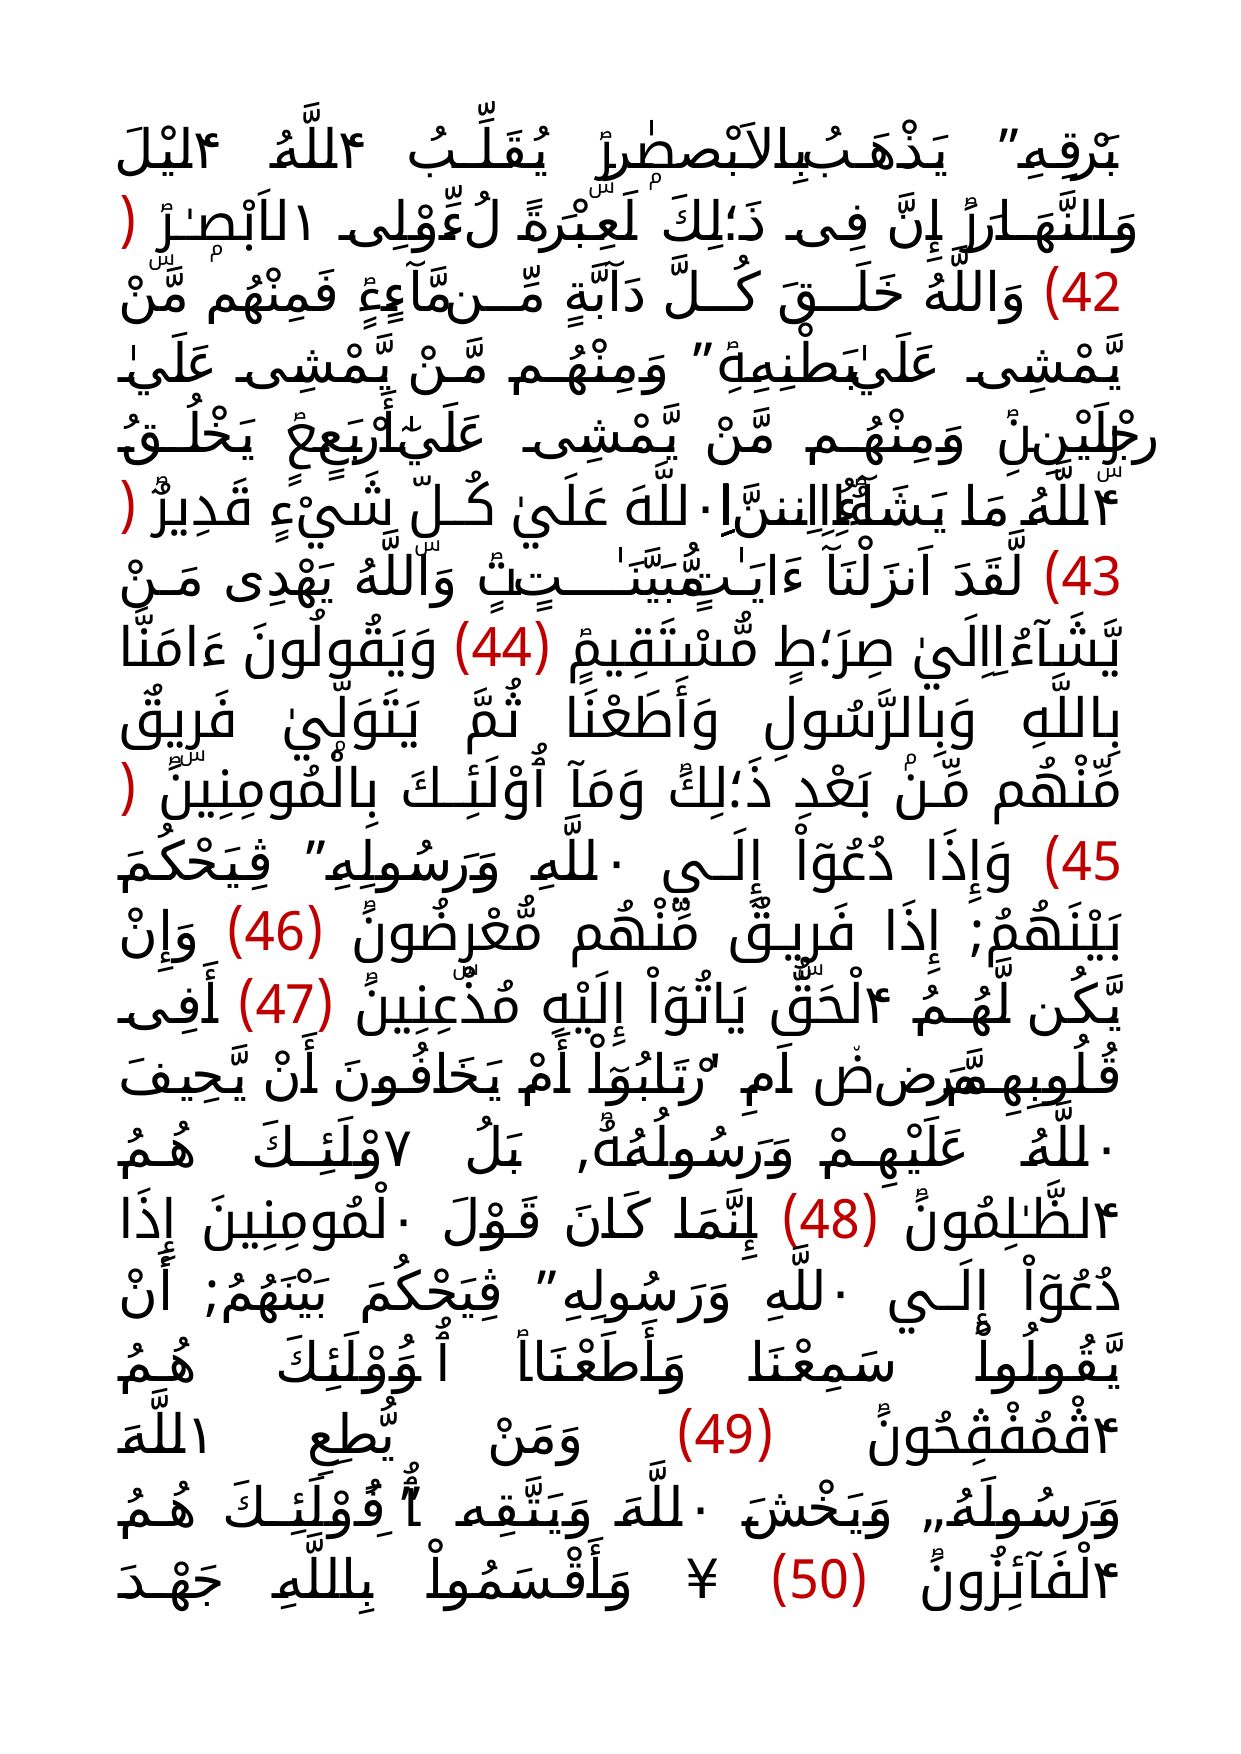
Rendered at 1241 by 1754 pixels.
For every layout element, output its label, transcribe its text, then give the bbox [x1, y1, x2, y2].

text وَاللَّهُ غَفُورٌ رَّحِيم٘ؐ (22) اِنَّ ۰لذِينَ يَرْمُونَ ۰ڤْمُحْصَنَـٰتِ ۱لْغَـٰفِچَتِ ۱لْمُومِنَـٰتِ لُعِنُواْ فِى ۱لدُّنْيۭا وَالاَخِرَةِ وَلَهُمْ عَذَاب٘ عَظِيمٌ (23) يَوْمَ تَشْهَدُ عَلَيْهِمُ; أَلْسِنَتُهُمْ وَأَيْدِيهِمْ وَأَرْجُلُهُم بِمَا كَانُواْ يَعْمَلُونَؐ (24) يَوْمَئِذٍ يُوَفِّيهِمُ ۴للَّهُ دِينَهُمُ ۴لْحَقَّؐ وَيَعْلَمُونَ أَنننَّ ۰للَّهَ هُوَ ۰لْحَقُّ ۴لْمُبِينُؐ (25) ۴لْخَبِيثَـٰــتُ ڤِڤْخَبِيثِينَ وَالْخَبِيثُونَ ڤِڤْخَبِيثَـٰــتِؐ وَالطَّيِّبَـٰــتُ لِلطَّيِّبِينَ وَالطَّيِّبُونَ لِلطَّيِّبَـٰــتِؐ ٱُوْلَئِكَ مُبَرَّءُونَ مِمَّا يَقُولُونَؐ لَهُم مَّغْفِرَةٌ وَرۣزْقٌ كَرۣيمٌؐ (26) يَـٰٓأَيُّهَا ۰لذِيــنَ ءَامَنُواْ لاَ تَدْخُلُواْ بُيُوتاٗ غَيْرَ بُيُوتِكُمْ حَتَّــيٰ تَسْتَانِسُواْ وَتُسَلِّمُواْ عَلَــيٰٓ أَهْلِهَاؐ ذَ؛لِكُمْ خَيْرٌ لَّكُمْ لَعَلَّكُمْ تَذَّكَّرُونَؐ (27) فَإِن لَّمْ تَجِدُواْ فِيهَآ أَحَداً فَلاَ تَدْخُلُوهَا حَتَّيٰ يُوذَنَ لَكُمْؐ وَإِن قِيــلَ لَكُمُ èرْجِعُواْ فَارْجِعُواْ هُوَ أَزْكۭــيٰ لَكُمْؐ وَاللَّهُ بِمَا تَعْمَلُونَ عَلِيمٌؐ (28) لَّيْــسَ عَلَيْكُمْ جُنَاح٘ اَن تَدْخُلُواْ بُيُوتاٗ غَيْرَ مَسْكُونَةٍ فِيهَا مَتَـٰعٌ لَّكُمْؐ وَاللَّهُ يَعْلَمُ مَا تُبْدُونَ وَمَا تَكْتُمُونَؐ (29) ® قُـل لِّلْمُومِنِينَ يَغُضُّواْ مِنَ اَبْصۭـٰرۣهِمْ وَيَحْفَظُواْ فُرُوجَهُمْ ذَ؛لِــكَ أَزْكۭــيٰ لَهُمُؐ; إِنننَّ ۰للَّهَ خَبِيرٛ بِمَا يَصْنَعُونَؐ (30) وَقُل لِّلْمُومِنَـٰــتِ يَغْضُضْنَ مِنَ اَبْصۭـٰرۣهِنَّ وَيَحْفَظْنَ فُرُوجَهُنَّؐ وَلاَ يُبْدِينَ زۣينَتَهُنَّ إِلاَّ مَا ظَهَرَ مِنْهَاؐ وَلْيَضْرۣبْــنَ بِخُمُرۣهِــنَّ عَلَــيٰ جُيُوبِهِنَّؐ وَلاَ يُبْدِينَ زۣينَتَهُنَّ إِلاَّ لِبُعُولَتِهِنَّ أَوَ —ابَآئِهِنَّ أَوَ —ابَآءِ بُعُولَتِهِنَّ أَوَ اَبْنَآئِهِنَّ أَوَ اَبْنَآءِ بُعُولَتِهِنَّ أَوۣ اِخْوَ؛نِهِنَّ أَوْ بَنِىٓ إِخْوَ؛نِهِنَّ أَوْ بَنِىٓ أَخَوَ؛تِهِنَّ أَوْ نِسَآئِهِنَّ أَوْ مَا مَلَكَتَ اَيْمَـٰنُهُنَّ أَوۣ ۱لتَّـٰبِعِيــنَ غَيْرۣ ٱُوْلِى ۱لِارْبَةِ مِنَ ۰لرّۣجَالِ أَوۣ ۱لطِّفْلِ ۱لذِينَ لَمْ يَظْهَرُواْ عَلَيٰ عَوْرَ؛تِ ۱لنِّسَآءِؐ وَلاَ يَضْرۣبْنَ بِأَرْجُلِهِنَّ لِيُعْلَمَ مَا يُخْفِينَ مِن زۣينَتِهِنَّؐ وَتُوبُوٓاْ إِلَــي ۰للَّهِ جَمِيعاٗ اَيُّهَ ۰لْمُومِنُونَ لَعَلَّكُمْ تُفْڤِحُونَؐ (31) وَأَنكِحُواْ ۴لاَيَـٰمۭيٰ مِنكُمْ وَاڤصَّـٰڤِحِينَ مِنْ عِبَادِكُمْ وَإِمَآئِكُمُؐ; إِنْ يَّكُونُواْ فُقَرَآءَ يُغْنِهِمُ ۴للَّهُ مِـن فَضْلِهِؐ” وَاللَّهُ وَ؛سِع٘ عَلِيمٌؐ (32) وَلْيَسْتَعْفِفِ ۱لذِيــنَ لاَ يَجِدُونَ نِكَاحاٗ حَتَّيٰ يُغْنِيَهُمُ ۴للَّهُ مِـن فَضْلِهِؐ” وَالذِينَ يَبْتَغُونَ ۰لْكِتَـٰــبَ مِمَّا مَلَكَــتَ اَيْمَـٰنُكُمْ فَكَاتِبُوهُمُ; إِنْ عَلِمْتُمْ فِيهِمْ خَيْراًؐ وَءَاتُوهُم مِّــن مَّالِ ۱للَّهِ ۱ﻟـذِىٓ ءَاتۭيٰكُمْؐ وَلاَ تُكْرۣهُواْ فَتَيَـٰتِكُمْ عَلَي ۰لْبِغَآءِ انَ اَرَدْنَ تَحَصُّناً لِّتَبْتَغُواْ عَرَضضضَ ۰لْحَيَوٰةِ ۱لدُّنْيۭاؐ وَمَنْ يُّكْرۣههُّنَّ فَإِنَّ ۰للَّهَ مِنۢ بَعْدِ إِكْرَ؛هِهِــنَّ غَفُورٌ رَّحِيمٌؐ (33) وَلَقَدَ اَنزَلْنَآ إِلَيْكُمُ; ءَايَـٰتٍ مُّبَيَّنَـٰــتٍ وَمَثَلًا مِّــنَ ۰لذِيــنَ خَلَوْاْ مِن قَبْلِكُمْ وَمَوْعِظَةً لِّلْمُتَّقِينَؐ (34) © ۰للَّهُ نُورُ ۴لسَّمَـٰوَ؛تتتِ وَالاَرْضضضِؐ مَثَلُ نُورۣهِ” كَمِشْكَوٰةٍ فِيهَا مِصْبَاح٘ؐ ۱لْمِصْبَاحُ فِى زُجَاجَةٖؐ ۱لزُّجَاجَةُ كَأَنَّهَا كَوْكَــبٌ دُرّۣيٌّ يُوقَدُ مِــن شَجَرَةٍ مُّبَـٰرَكَةٍ زَيْتُونَةٍ لاَّ شَرْقِيَّةٍ وَلاَ غَرْبِيَّةٍ يَكَادُ زَيْتُهَا يُضِىٓءُ وَلَوْ لَمْ تَمْسَسْهُ نَارٌؐ نُّور٘ عَلَيٰ نُورٍؐ يَهْدِى ۱للَّهُ لِنُورۣهِ” مَـنْ يَّشَآءُؐ وَيَضْرۣبُ ۴للَّهُ ۴لاَمْثَـٰلَ لِلنَّاسِؐ وَاللَّهُ بِكُــلّۣ شَيْءٖ عَلِيمٌؐ (35) فِى بُيُوتٖ اَذِنننَ ۰للَّهُ أَن تُرْفَعَ وَيُذْكَرَ فِيهَا "سْمُهُ„ يُسَبِّحُ لَهُ„ فِيهَا بِالْغُدُوّۣ وَالاَصَالِ رۣجَالٌ لاَّ تُلْهِيهِمْ تِجَـٰرَةٌ وَلاَ بَيْع٘ عَن ذِكْرۣ ۱للَّهِ وَإِقَامِ ۱لصَّلَوٰةِ وَإِيتَآءِ ۱لزَّكَوٰةِؐ يَخَافُونَ يَوْماً تَتَقَلَّبُ فِيهِ ۱لْقُلُوبُ وَالاَبْصَـٰرُ (36) ڤِيَجْزۣيَهُمُ ۴للَّهُ أَحْسَــنَ مَا عَمِلُواْ وَيَزۣيدَهُم مِّـن فَضْلِهِؐ” وَاللَّهُ يَرْزُقُ مَـنْ يَّشَآءُ بِغَيْرۣحِسَابٍؐ (37) وَالذِيــنَ كَفَرُوٓاْ أَعْمَـٰلُهُمْ كَسَرَابٙ بِقِيعَةٍ يَحْسِبُهُ ۴لظَّمْـَٔانُ مَآءٗ حَتَّيٰٓ إِذَا جَآءَهُ„ لَمْ يَجِدْهُ شَيْـٔاً وَوَجَدَ ۰للَّهَ عِندَهُ„ فَوَفّۭيٰهُ حِسَابَهُؐ, وَاللَّهُ سَرۣيعُ ۴لْحِسَابِؐ (38) أَوْ كَظُلُمَـٰتٍ فِى بَحْرٍ لُّجِّيٍّ يَغْشۭيٰهُ مَوْجٌ مِّن فَوْقِهِ” مَوْجٌ مِّن فَوْقِهِ” سَحَابٌؐ ظُلُمَـٰتٛ بَعْضُهَا فَوْقَ بَعْضٖؐ اِذَآ أَخْرَجَ يَدَهُ„ لَمْ يَكَدْ يَرۭيٰهَاؐ وَمَن لَّمْ يَجْعَـلِ ۱للَّهُ لَهُ„ نُوراً فَمَا لَهُ„ مِن نُّورٖؐ (39) اَلَمْ تَرَ أَنَّ ۰للَّهَ يُسَبِّحُ لَهُ„ مَن فِى ۱لسَّمَـٰوَ؛تِ وَالاَرْضِ وَالطَّيْرُ صَـٰٓفَّـٰــتٍؐ كُــلٌّ قَدْ عَلِمَ صَلاَتَهُ„ وَتَسْبِيحَهُؐ, وَاللَّهُ عَلِيمٛ بِمَا يَفْعَلُونَؐ (40) وَلِلهِ مُلْــكُ ۴لسَّمَـٰوَ؛تِ وَالاَرْضِؐ وَإِلَي ۰للَّهِ ۱لْمَصِيرُؐ (41) ® أَلَمْ تَرَ أَنننَّ ۰للَّهَ يُزْجِـــى سَحَاباً ثُمَّ يُوَ۬لِّفُ بَيْنَهُ„ ثُمَّ يَجْعَلُهُ„ رُكَاماً فَتَرَي ۰لْوَدْقَ يَخْرُجُ مِنْ خِچَلِهِؐ” وَيُنَزّۣلُ مِنَ ۰لسَّمَآءِ مِن جِبَالٍ فِيهَا مِنۢ بَرَدٍ فَيُصِيبُ بِهِ” مَـنْ يَّشَآءُ وَيَصْرۣفُهُ„ عَن مَّنْ يَّشَآءُؐ يَكَادُ سَنَا بَرْقِهِ” يَذْهَبُ بِالاَبْصۭـٰـرۣؐ يُقَلِّــبُ ۴للَّهُ ۴ليْلَ وَالنَّهَارَؐ إِنَّ فِى ذَ؛لِكَ لَعِبْرَةً لُءِّوْلِى ۱لاَبْصۭـٰـرۣؐ (42) وَاللَّهُ خَلَــقَ كُــلَّ دَآبَّةٍ مِّــن مَّآءٍؐ فَمِنْهُم مَّنْ يَّمْشِى عَلَيٰ بَطْنِهِؐ” وَمِنْهُم مَّـنْ يَّمْشِى عَلَيٰ رۣجْلَيْنِؐ وَمِنْهُم مَّنْ يَّمْشِى عَلَيٰٓ أَرْبَعٍؐ يَخْلُــقُ ۴للَّهُ مَا يَشَآءُؐ اِ۬نننَّ ۰للَّهَ عَلَيٰ كُــلّۣ شَيْءٍ قَدِيرٌؐ (43) لَّقَدَ اَنزَلْنَآ ءَايَـٰتٍ مُّبَيَّنَـٰـــتٍؐ وَاللَّهُ يَهْدِى مَـنْ يَّشَآءُ اِ۬لَيٰ صِرَ؛طٍ مُّسْتَقِيمٍؐ (44) وَيَقُولُونَ ءَامَنَّا بِاللَّهِ وَبِالرَّسُولِ وَأَطَعْنَا ثُمَّ يَتَوَلّۭيٰ فَرۣيقٌ مِّنْهُم مِّـنۢ بَعْدِ ذَ؛لِكَؐ وَمَآ ٱُوْلَئِــكَ بِالْمُومِنِينَؐ (45) وَإِذَا دُعُوٓاْ إِلَــي ۰للَّهِ وَرَسُولِهِ” ڤِيَحْكُمَ بَيْنَهُمُ; إِذَا فَرۣيـقٌ مِّنْهُم مُّعْرۣضُونَؐ (46) وَإِنْ يَّكُن لَّهُمُ ۴لْحَقُّ يَاتُوٓاْ إِلَيْهِ مُذْعِنِينَؐ (47) أَفِى قُلُوبِهِم مَّرَض٘ اَمِ 'رْتَابُوٓاْ أَمْ يَخَافُونَ أَنْ يَّحِيفَ ۰للَّهُ عَلَيْهِمْ وَرَسُولُهُؐ, بَلُ ۷وْلَئِــكَ هُمُ ۴لظَّـٰلِمُونَؐ (48) إِنَّمَا كَانَ قَوْلَ ۰لْمُومِنِينَ إِذَا دُعُوٓاْ إِلَــي ۰للَّهِ وَرَسُولِهِ” ڤِيَحْكُمَ بَيْنَهُمُ; أَنْ يَّقُولُواْ سَمِعْنَا وَأَطَعْنَاؐ وَٱُوْلَئِكَ هُمُ ۴ڤْمُفْڤِحُونَؐ (49) وَمَنْ يُّطِعِ ۱للَّهَ وَرَسُولَهُ„ وَيَخْشَ ۰للَّهَ وَيَتَّقِهِ” فَٱُوْلَئِــكَ هُمُ ۴لْفَآئِزُونَؐ (50) ¥ وَأَقْسَمُواْ بِاللَّهِ جَهْدَ أَيْمَـٰنِهِمْ لَـئِــنَ اَمَرْتَهُمْ ڤَيَخْرُجُنَّؐ قُــل لاَّ تُقْسِمُواْؐ طَاعَةٌ مَّعْرُوفَة٘ؐ اِنَّ ۰للَّهَ خَبِيرٛ بِمَا تَعْمَلُونَؐ (51) قُلَ اَطِيعُواْ ۴للَّهَ وَأَطِيعُواْ ۴لرَّسُولَؐ فَإِن تَوَلَّوْاْ فَإِنَّمَا عَلَيْهِ مَا حُمِّلَ وَعَلَيْكُم مَّا حُمِّلْتُمْؐ وَإِن تُطِيعُوهُ تَهْتَدُواْؐ وَمَا عَلَي ۰لرَّسُولِ إِلاَّ ۰لْبَچَغُ ۴لْمُبِينُؐ (52) وَعَدَ ۰للَّهُ ۴لذِينَ ءَامَنُواْ مِنكُمْ وَعَمِلُواْ ۴ڤصَّـٰڤِحَـٰـــتِ ڤَيَسْتَخْلِفَنَّهُمْ فِى ۱لاَرْضِ كَمَا "سْتَخْلَفَ ۰لذِينَ مِن قَبْلِهِمْ وَلَيُمَكِّنَــنَّ لَهُمْ دِينَهُمُ ۴ﻟ﮲ 'رْتَضۭــيٰ لَهُمْ وَلَيُبَدِّلَنَّهُم مِّـنۢ بَعْدِ خَوْفِهِمُ; أَمْناًؐ يَعْبُدُونَنِى لاَ يُشْرۣكُونَ بِى شَيْـٔاًؐ وَمَــن كَفَرَ بَعْدَ ذَ؛لِكَ فَٱُوْلَئِــكَ هُمُ ۴لْفَـٰسِقُونَؐ (53) وَأَقِيمُواْ ۴لصَّلَوٰةَ وَءَاتُواْ ۴لزَّكَوٰةَؐ وَأَطِيعُواْ ۴لرَّسُولَ لَعَلَّكُمْ تُرْحَمُونَؐ (54) لاَ تَحْسِبَنَّ ۰لذِيــنَ كَفَرُواْ مُعْجِزۣيــنَ فِى ۱لاَرْضِؐ وَمَأْوۭيٰهُمُ ۴لنَّارُؐ وَلَبِيسَ ۰لْمَصِيرُؐ (55) يَـٰٓأَيُّهَا ۰لذِيــنَ ءَامَنُواْ لِيَسْتَـٰذِنكُمُ ۴لذِينَ مَلَكَــتَ اَيْمَـٰنُكُمْ وَالذِينَ لَمْ يَبْلُغُواْ ۴لْحُلُمَ مِنكُمْ ثَـچَـــثَ مَرَّ؛تٍ مِّــن قَبْلِ صَلَوٰةِ ۱ڤْفَجْرۣ وَحِيــنَ تَضَعُونَ ثِيَابَكُم مِّنَ ۰لظَّهِيرَةِ وَمِنۢ بَعْدِ صَلَوٰةِ ۱لْعِشَآءِؐ ثَـچَـثُ عَوْرَ؛تٍ لَّكُمْؐ لَيْــسَ عَلَيْكُمْ وَلاَ عَلَيْهِمْ جُنَاحٛ بَعْدَهُــنَّؐ طَوَّ؛فُونَ عَلَيْكُمؐ بَعْضُكُمْ عَلَيٰ بَعْــضٍؐ كَذَ؛لِــكَ يُبَيِّــنُ ۴للَّهُ لَكُمُ ۴لاَيَـٰــتِؐ وَاللَّهُ عَلِيم٘ حَكِيمٌؐ (56) وَإِذَا بَلَغَ ۰لاَطْفَـٰلُ مِنكُمُ ۴لْحُلُمَ فَلْيَسْتَـٰذِنُواْ كَمَا "سْتَـٰذَنَ ۰لذِينَ مِن قَبْلِهِمْؐ كَذَ؛لِــكَ يُبَيِّنُ ۴للَّهُ لَكُمُ; ءَايَـٰتِهِؐ” وَاللَّهُ عَلِيم٘ حَكِيمٌؐ (57) ® وَالْقَوَ؛عِدُ مِنَ ۰لنِّسَآءِ ۱لــتِى لاَ يَرْجُونَ نِكَاحاً فَلَيْــسَ عَلَيْهِنَّ جُنَاح٘ اَنْ يَّضَعْنَ ثِيَابَهُــنَّ غَيْرَ مُتَبَرّۣجَـٰــتٙ بِـزۣيـنَـةٍؐ وَأَنْ يَّسْتَعْفِفْــنَ خَيْرٌ لَّهُنَّؐ وَاللَّهُ سَمِيع٘ عَلِيمٌؐ (58) لَّيْــسَ عَلَــي ۰لاَعْمۭيٰ حَرَجٌ وَلاَ عَلَــي ۰لاَعْرَجِ حَرَجٌ وَلاَ عَلَــي ۰لْمَرۣيــضِ حَرَجٌ وَلاَ عَلَــيٰٓ أَنفُسِكُمُ; أَننن تَاكُلُواْ مِـنۢ بُيُوتِكُمُ; أَوْ بُيُوتتتِ ءَابَآئِكُمُ; أَوْ بُيُوتتتِ ٱُمَّهَـٰتِكُمُ; أَوْ بُيُوتِ إِخْوَ؛نِكُمُ; أَوْ بُيُوتِ أَخَوَ؛تِكُمُ; أَوْ بُيُوتِ أَعْمَـٰمِكُمُ; أَوْ بُيُوتِ عَمَّـٰتِكُمُ; أَوْ بُيُوتِ أَخْوَ؛لِكُمُ; أَوْ بُيُوتِ خَـٰچَتِكُمُ; أَوْ مَا مَلَكْتُم مَّفَاتِحَهُ; أَوْ صَدِيقِكُمْؐ لَيْــسَ عَلَيْكُمْ جُنَاح٘ اَن تَاكُلُواْ جَمِيعاٗ اَوَ اَشْتَاتاًؐ فَإِذَا دَخَلْتُم بُيُوتاً فَسَلِّمُواْ عَلَيٰٓ أَنفُسِكُمْ تَحِيَّةً مِّنْ عِندِ ۱للَّهِ مُبَـٰرَكَةً طَيِّبَةًؐ كَذَ؛لِكَ يُبَيِّــنُ ۴للَّهُ لَكُمُ ۴لاَيَـٰــتِ لَعَلَّكُمْ تَعْقِلُونَؐ (59) إِنَّمَا ۰لْمُومِنُونَ ۰لذِيــنَ ءَامَنُواْ بِاللَّهِ وَرَسُولِهِ” وَإِذَا كَانُواْ مَعَهُ„ عَلَيٰٓ أَمْرٍ جَامِعٍ لَّمْ يَذْهَبُواْ حَتَّيٰ يَسْتَـٰذِنُوهُؐ إِنَّ ۰لذِينَ يَسْتَـٰذِنُونَكَ ٱُوْلَئِــكَ ۰لذِينَ يُومِنُونَ بِاللَّهِ وَرَسُولِهِؐ” فَإِذَا "سْتَـٰذَنُوكَ لِبَعْــضِ شَأْنِهِمْ فَاذَن لِّمَن شِيؔــتَ مِنْهُمْ وَاسْتَغْفِرْ لَهُمُ ۴للَّهَؐ إِنَّ ۰للَّهَ غَفُورٌ رَّحِيمٌؐ (60) © لاَّ تَجْعَلُواْ دُعَآءَ ۰لرَّسُولِ بَيْنَكُمْ كَدُعَآءِ بَعْضِكُم بَعْضاًؐ قَدْ يَعْلَمُ ۴للَّهُ ۴لذِينَ يَتَسَلَّلُونَ مِنكُمْ لِوَاذاًؐ فَڤْيَحْذَرۣ ۱لذِيــنَ يُخَالِفُونَ عَــنَ اَمْرۣهِ“ أَننن تُصِيبَهُمْ فِتْنَة٘ اَوْ يُصِيبَهُمْ عَذَاب٘ اَلِيم٘ؐ (61) اَلآَ إِنَّ لِلهِ مَا فِى ۱لسَّمَـٰوَ؛تِ وَالاَرْضضضِؐ قَدْ يَعْلَمُ مَآ أَنتُمْ عَلَيْهِؐ وَيَوْمَ يُرْجَعُونَ إِلَيْهِ فَيُنَبِّيؖهُم بِمَا عَمِلُواْؐ وَاللَّهُ بِكُــلّۣ شَيْءٖ عَلِيمٌ (62) [118, 118, 1122, 1621]
